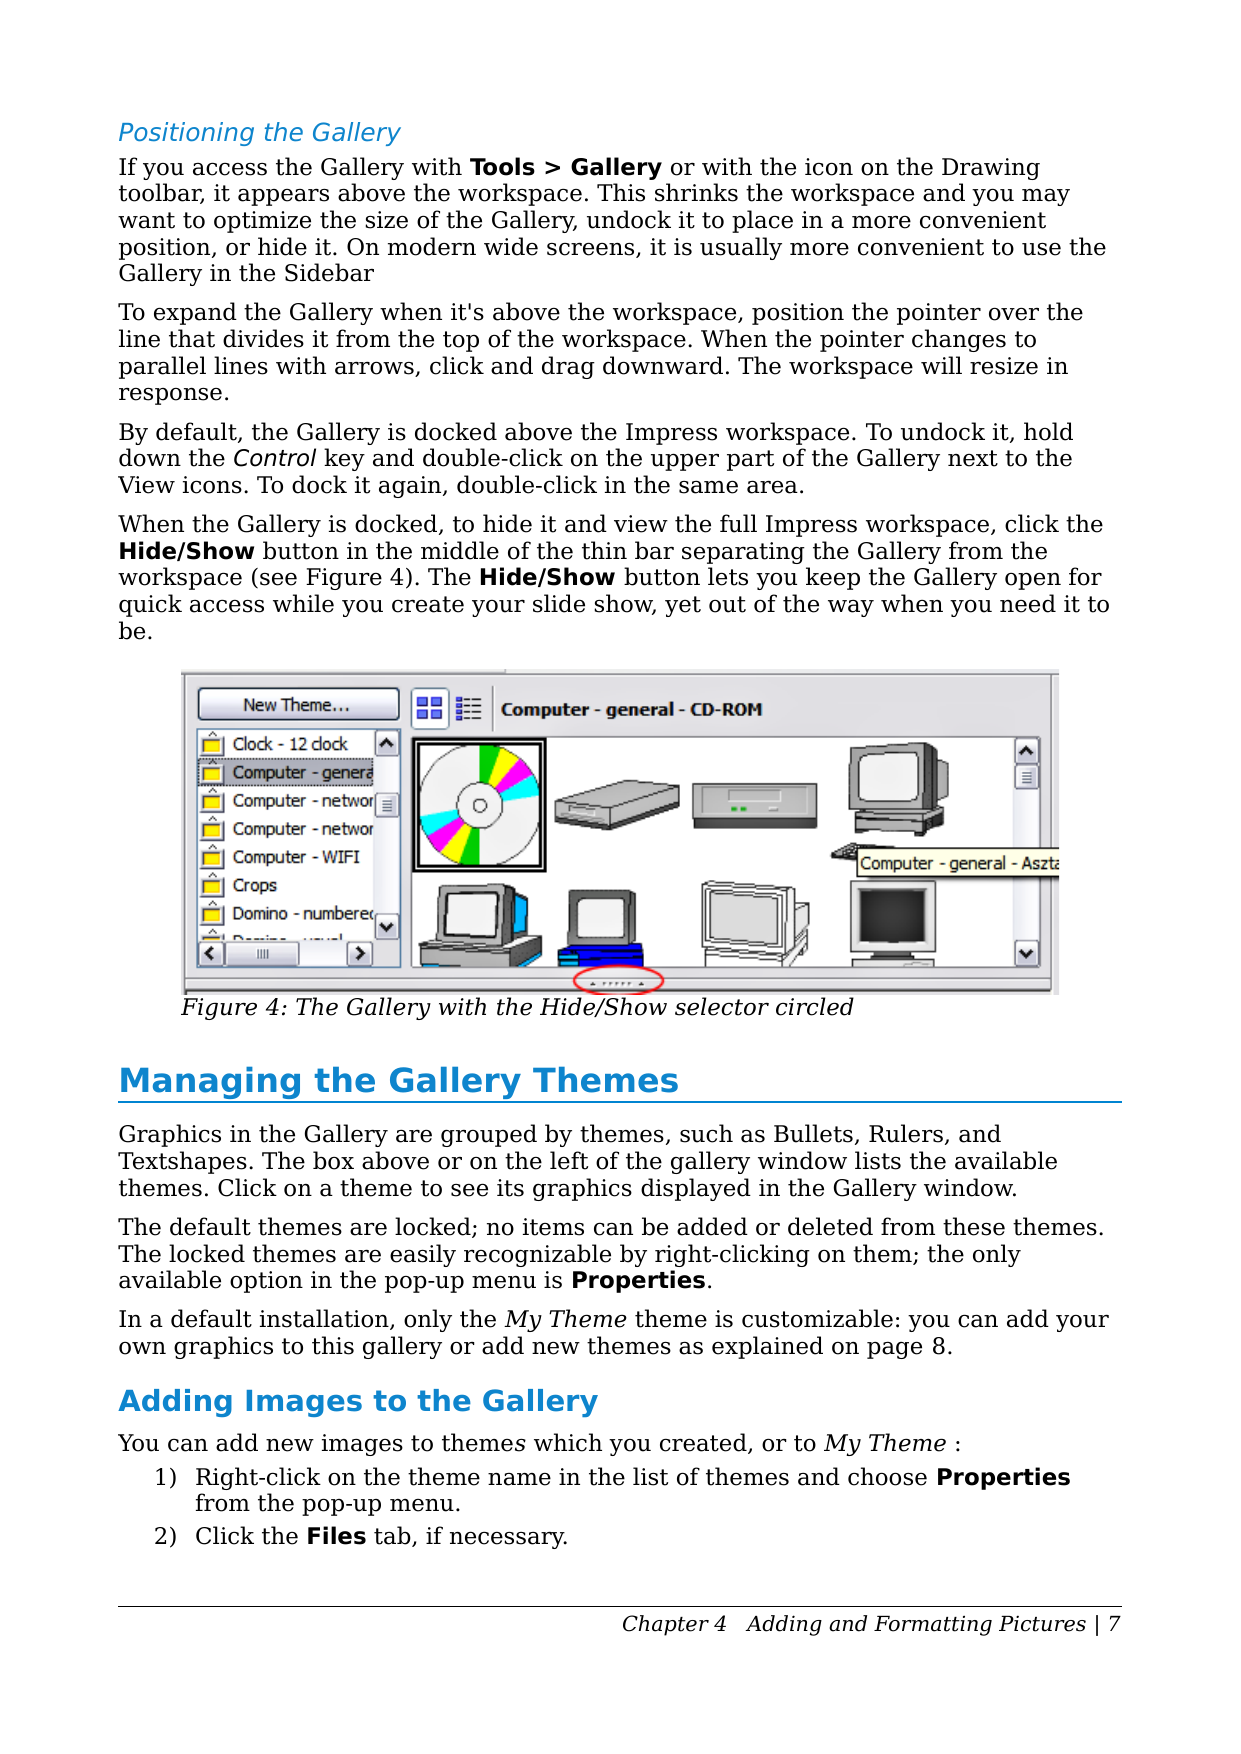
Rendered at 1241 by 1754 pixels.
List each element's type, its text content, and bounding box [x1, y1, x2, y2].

list Click the Files tab, if necessary. [177, 1523, 1122, 1550]
text To expand the Gallery when it's above the workspace, position the pointer over the line that divides it from the top of the workspace. When the pointer changes to parallel lines with arrows, click and drag downward. The workspace will resize in response. [118, 299, 1122, 406]
subtitle Managing the Gallery Themes [118, 1062, 1122, 1101]
text Figure 4: The Gallery with the Hide/Show selector circled [181, 995, 1059, 1021]
text When the Gallery is docked, to hide it and view the full Impress workspace, click the Hide/Show button in the middle of the thin bar separating the Gallery from the workspace (see Figure 4). The Hide/Show button lets you keep the Gallery open for quick access while you create your slide show, yet out of the way when you need it to be. [118, 511, 1122, 644]
text If you access the Gallery with Tools > Gallery or with the icon on the Drawing toolbar, it appears above the workspace. This shrinks the workspace and you may want to optimize the size of the Gallery, undock it to place in a more convenient position, or hide it. On modern wide screens, it is usually more convenient to use the Gallery in the Sidebar [118, 154, 1122, 287]
text By default, the Gallery is docked above the Impress workspace. To undock it, hold down the Control key and double-click on the upper part of the Gallery next to the View icons. To dock it again, double-click in the same area. [118, 419, 1122, 499]
list Right-click on the theme name in the list of themes and choose Properties from the pop-up menu. [177, 1464, 1122, 1517]
subtitle Positioning the Gallery [118, 118, 1122, 147]
picture [181, 669, 1060, 995]
text The default themes are locked; no items can be added or deleted from these themes. The locked themes are easily recognizable by right-clicking on them; the only available option in the pop-up menu is Properties. [118, 1214, 1122, 1294]
text In a default installation, only the My Theme theme is customizable: you can add your own graphics to this gallery or add new themes as explained on page 8. [118, 1307, 1122, 1360]
subtitle Adding Images to the Gallery [118, 1384, 1122, 1418]
list You can add new images to themes which you created, or to My Theme : [118, 1431, 1122, 1457]
text Graphics in the Gallery are grouped by themes, such as Bullets, Rulers, and Textshapes. The box above or on the left of the gallery window lists the available themes. Click on a theme to see its graphics displayed in the Gallery window. [118, 1122, 1122, 1202]
